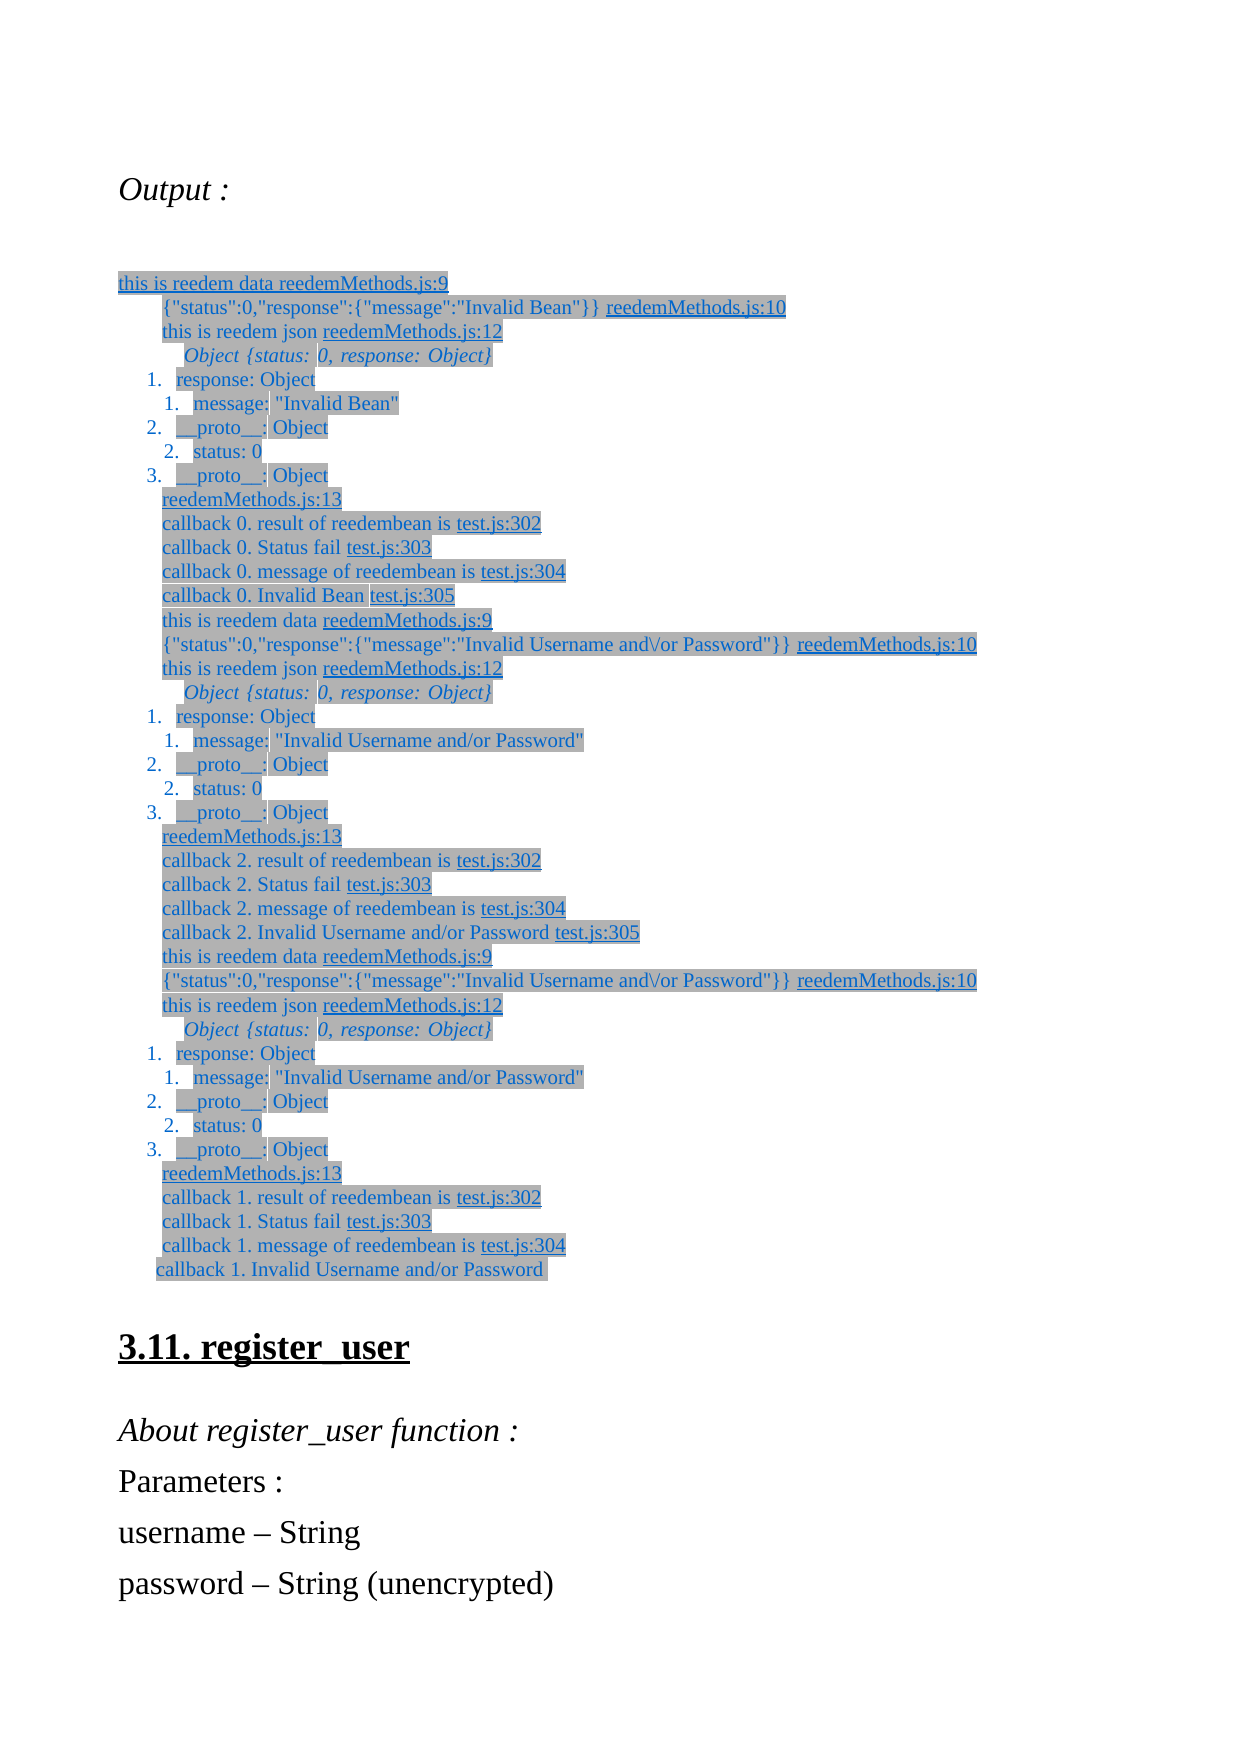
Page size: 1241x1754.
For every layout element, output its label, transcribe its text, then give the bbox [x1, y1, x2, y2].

text Object {status: 0, response: Object} [184, 680, 1113, 704]
list status: 0 [193, 1113, 1122, 1137]
text callback 0. Status fail test.js:303 [162, 535, 1122, 559]
text About register_user function : [118, 1411, 1122, 1449]
list response: Object [176, 367, 1122, 391]
text this is reedem data reedemMethods.js:9 [118, 271, 1122, 295]
list __proto__: Object [176, 415, 1122, 439]
text callback 1. Invalid Username and/or Password [156, 1257, 1122, 1281]
list message: "Invalid Username and/or Password" [193, 1065, 1122, 1089]
list response: Object [176, 1041, 1122, 1065]
text callback 1. message of reedembean is test.js:304 [162, 1233, 1122, 1257]
list status: 0 [193, 439, 1122, 463]
text username – String [118, 1512, 1122, 1551]
text Parameters : [118, 1461, 1122, 1500]
text this is reedem data reedemMethods.js:9 [162, 944, 1122, 968]
text callback 0. result of reedembean is test.js:302 [162, 511, 1122, 535]
text callback 1. result of reedembean is test.js:302 [162, 1185, 1122, 1209]
list __proto__: Object [176, 752, 1122, 776]
list status: 0 [193, 776, 1122, 800]
list __proto__: Object [176, 800, 1122, 824]
list message: "Invalid Bean" [193, 391, 1122, 415]
text reedemMethods.js:13 [162, 824, 1122, 848]
text password – String (unencrypted) [118, 1563, 1122, 1601]
text callback 2. message of reedembean is test.js:304 [162, 896, 1122, 920]
text 3.11. register_user [118, 1324, 1122, 1367]
list __proto__: Object [176, 463, 1122, 487]
text reedemMethods.js:13 [162, 487, 1122, 511]
text Object {status: 0, response: Object} [184, 343, 1113, 367]
text this is reedem json reedemMethods.js:12 [162, 992, 1122, 1017]
list response: Object [176, 704, 1122, 728]
text callback 0. message of reedembean is test.js:304 [162, 559, 1122, 583]
text this is reedem data reedemMethods.js:9 [162, 607, 1122, 632]
text {"status":0,"response":{"message":"Invalid Bean"}} reedemMethods.js:10 [162, 295, 1122, 319]
text {"status":0,"response":{"message":"Invalid Username and\/or Password"}} reedemMethods.js:10 [162, 632, 1122, 656]
list __proto__: Object [176, 1089, 1122, 1113]
text callback 2. result of reedembean is test.js:302 [162, 848, 1122, 872]
text Output : [118, 169, 1122, 207]
text this is reedem json reedemMethods.js:12 [162, 656, 1122, 680]
text callback 1. Status fail test.js:303 [162, 1209, 1122, 1233]
text callback 0. Invalid Bean test.js:305 [162, 583, 1122, 607]
text Object {status: 0, response: Object} [184, 1017, 1113, 1041]
text callback 2. Invalid Username and/or Password test.js:305 [162, 920, 1122, 944]
list __proto__: Object [176, 1137, 1122, 1161]
text callback 2. Status fail test.js:303 [162, 872, 1122, 896]
text reedemMethods.js:13 [162, 1161, 1122, 1185]
list message: "Invalid Username and/or Password" [193, 728, 1122, 752]
text this is reedem json reedemMethods.js:12 [162, 319, 1122, 343]
text {"status":0,"response":{"message":"Invalid Username and\/or Password"}} reedemMethods.js:10 [162, 968, 1122, 992]
